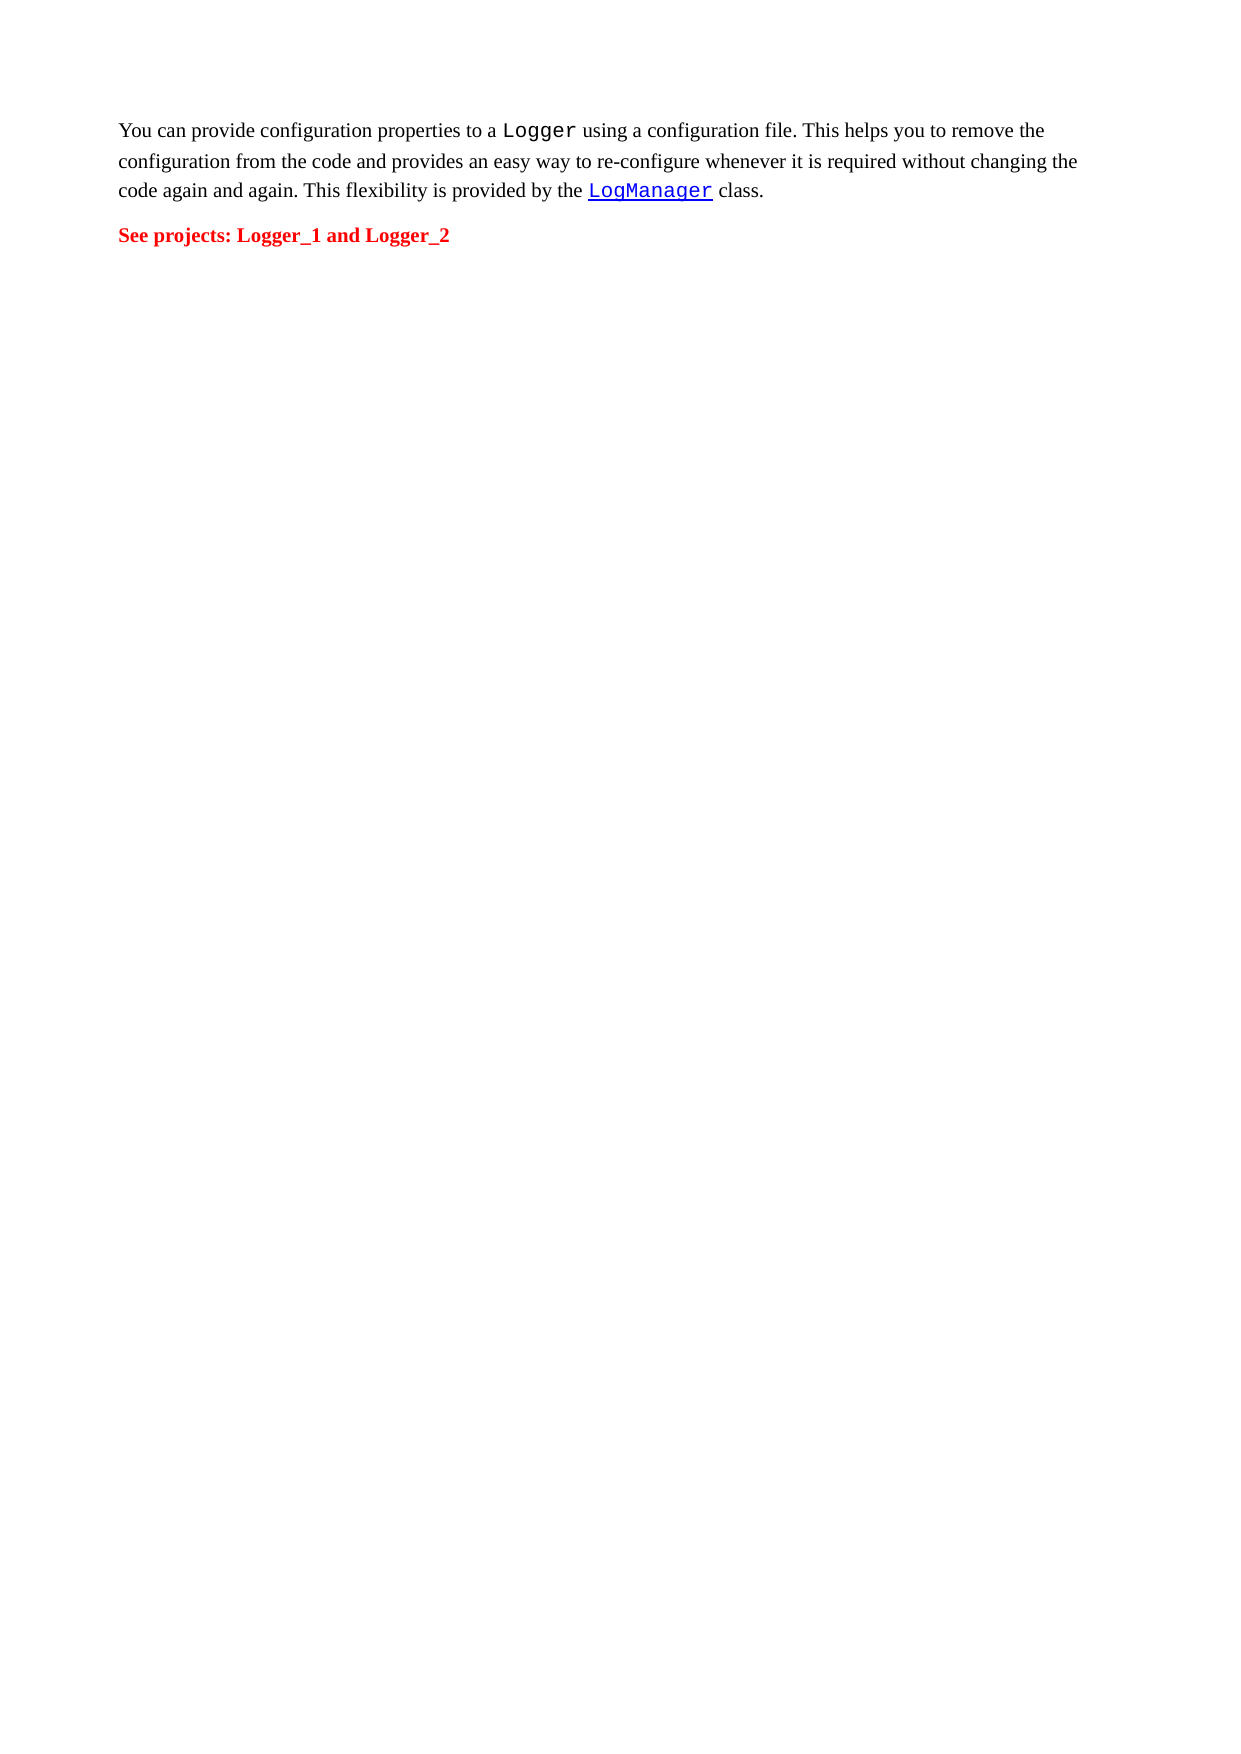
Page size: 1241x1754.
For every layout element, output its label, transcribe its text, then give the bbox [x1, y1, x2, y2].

text See projects: Logger_1 and Logger_2 [118, 223, 1122, 247]
text You can provide configuration properties to a Logger using a configuration file. This helps you to remove the configuration from the code and provides an easy way to re-configure whenever it is required without changing the code again and again. This flexibility is provided by the LogManager class. [118, 118, 1122, 203]
